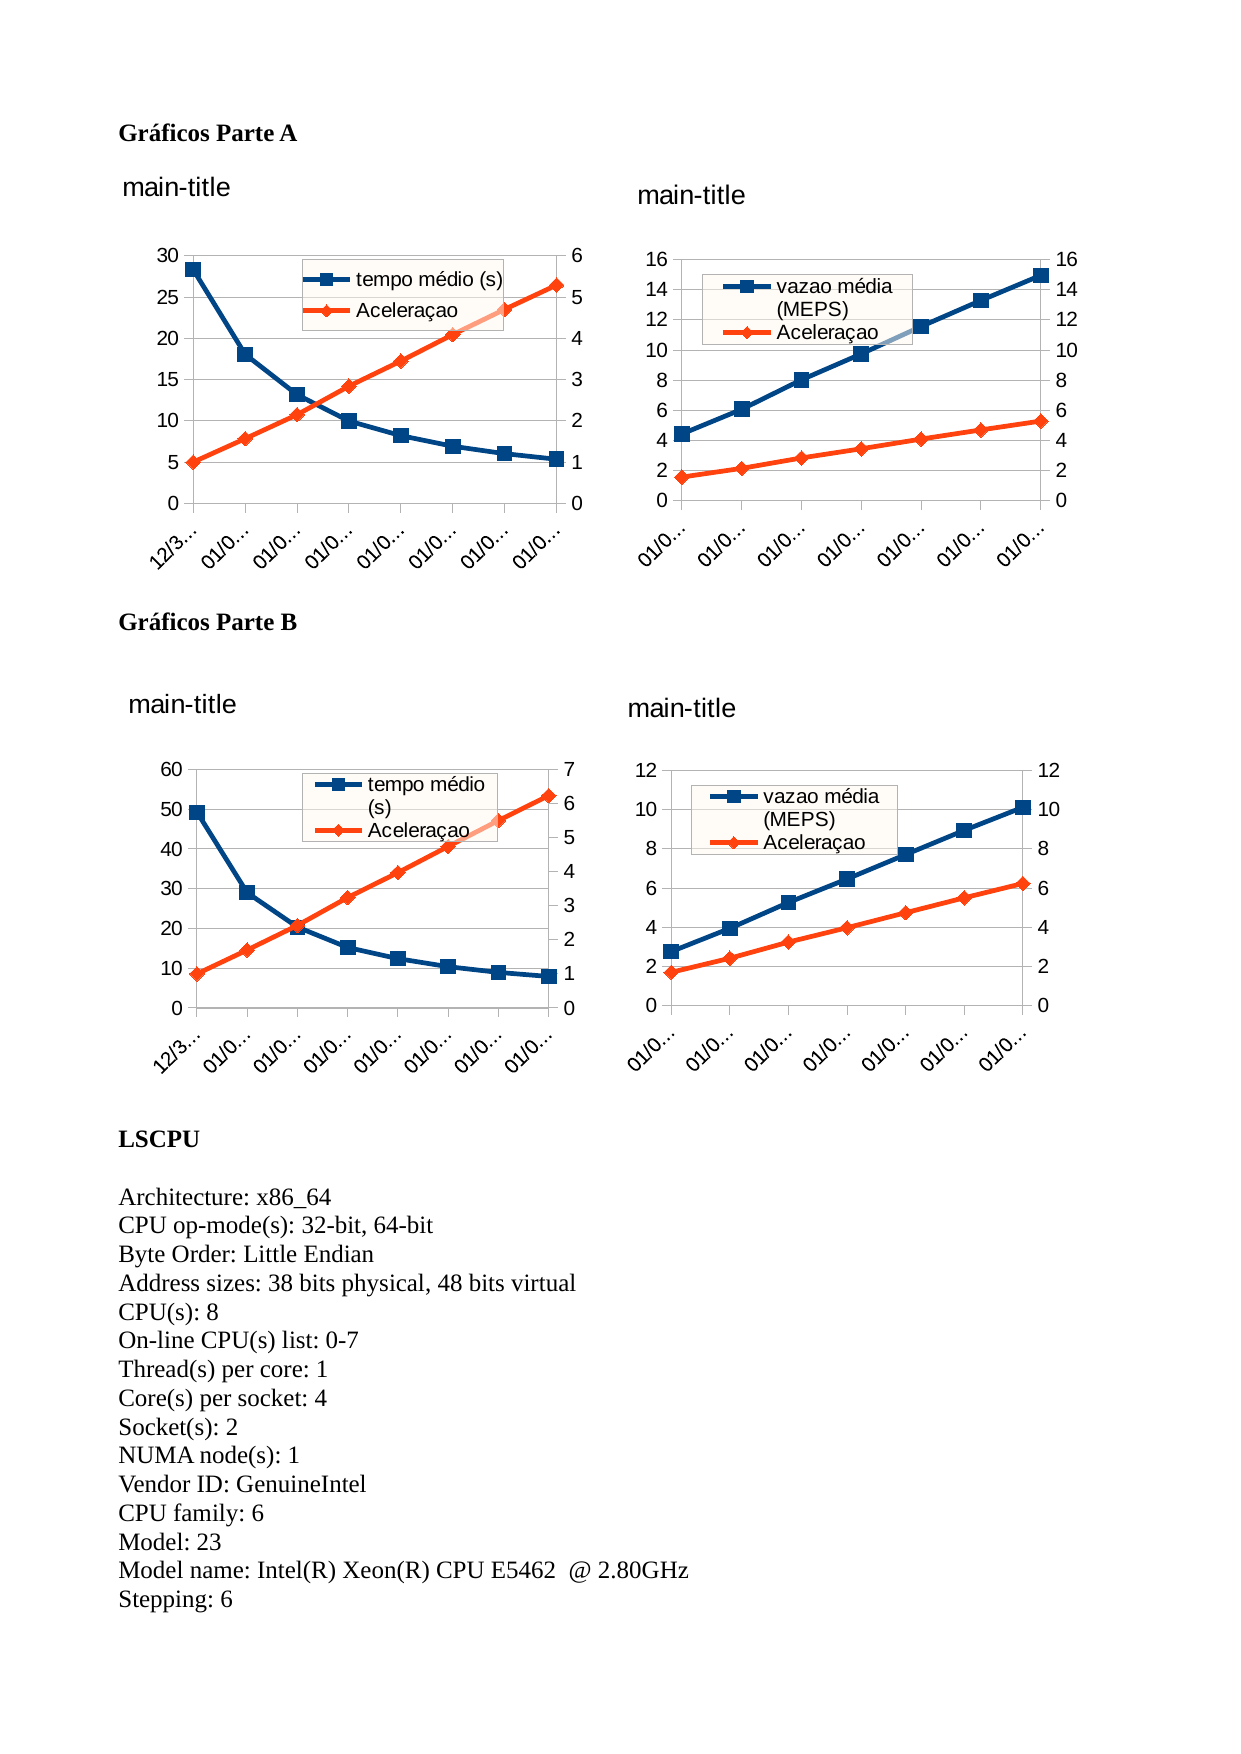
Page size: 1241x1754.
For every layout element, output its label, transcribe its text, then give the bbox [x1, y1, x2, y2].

text Core(s) per socket: 4 [118, 1383, 1122, 1412]
text Model name: Intel(R) Xeon(R) CPU E5462 @ 2.80GHz [118, 1556, 1122, 1584]
text Gráficos Parte A [118, 118, 1122, 147]
text NUMA node(s): 1 [118, 1441, 1122, 1469]
text Address sizes: 38 bits physical, 48 bits virtual [118, 1268, 1122, 1297]
text Architecture: x86_64 [118, 1182, 1122, 1211]
text Model: 23 [118, 1527, 1122, 1556]
text Stepping: 6 [118, 1584, 1122, 1613]
text On-line CPU(s) list: 0-7 [118, 1326, 1122, 1354]
text Socket(s): 2 [118, 1412, 1122, 1441]
text LSCPU [118, 1124, 1122, 1153]
text CPU op-mode(s): 32-bit, 64-bit [118, 1211, 1122, 1239]
text CPU family: 6 [118, 1498, 1122, 1527]
text Thread(s) per core: 1 [118, 1354, 1122, 1383]
text Byte Order: Little Endian [118, 1239, 1122, 1268]
text Vendor ID: GenuineIntel [118, 1469, 1122, 1498]
text Gráficos Parte B [118, 607, 1122, 636]
text CPU(s): 8 [118, 1297, 1122, 1326]
